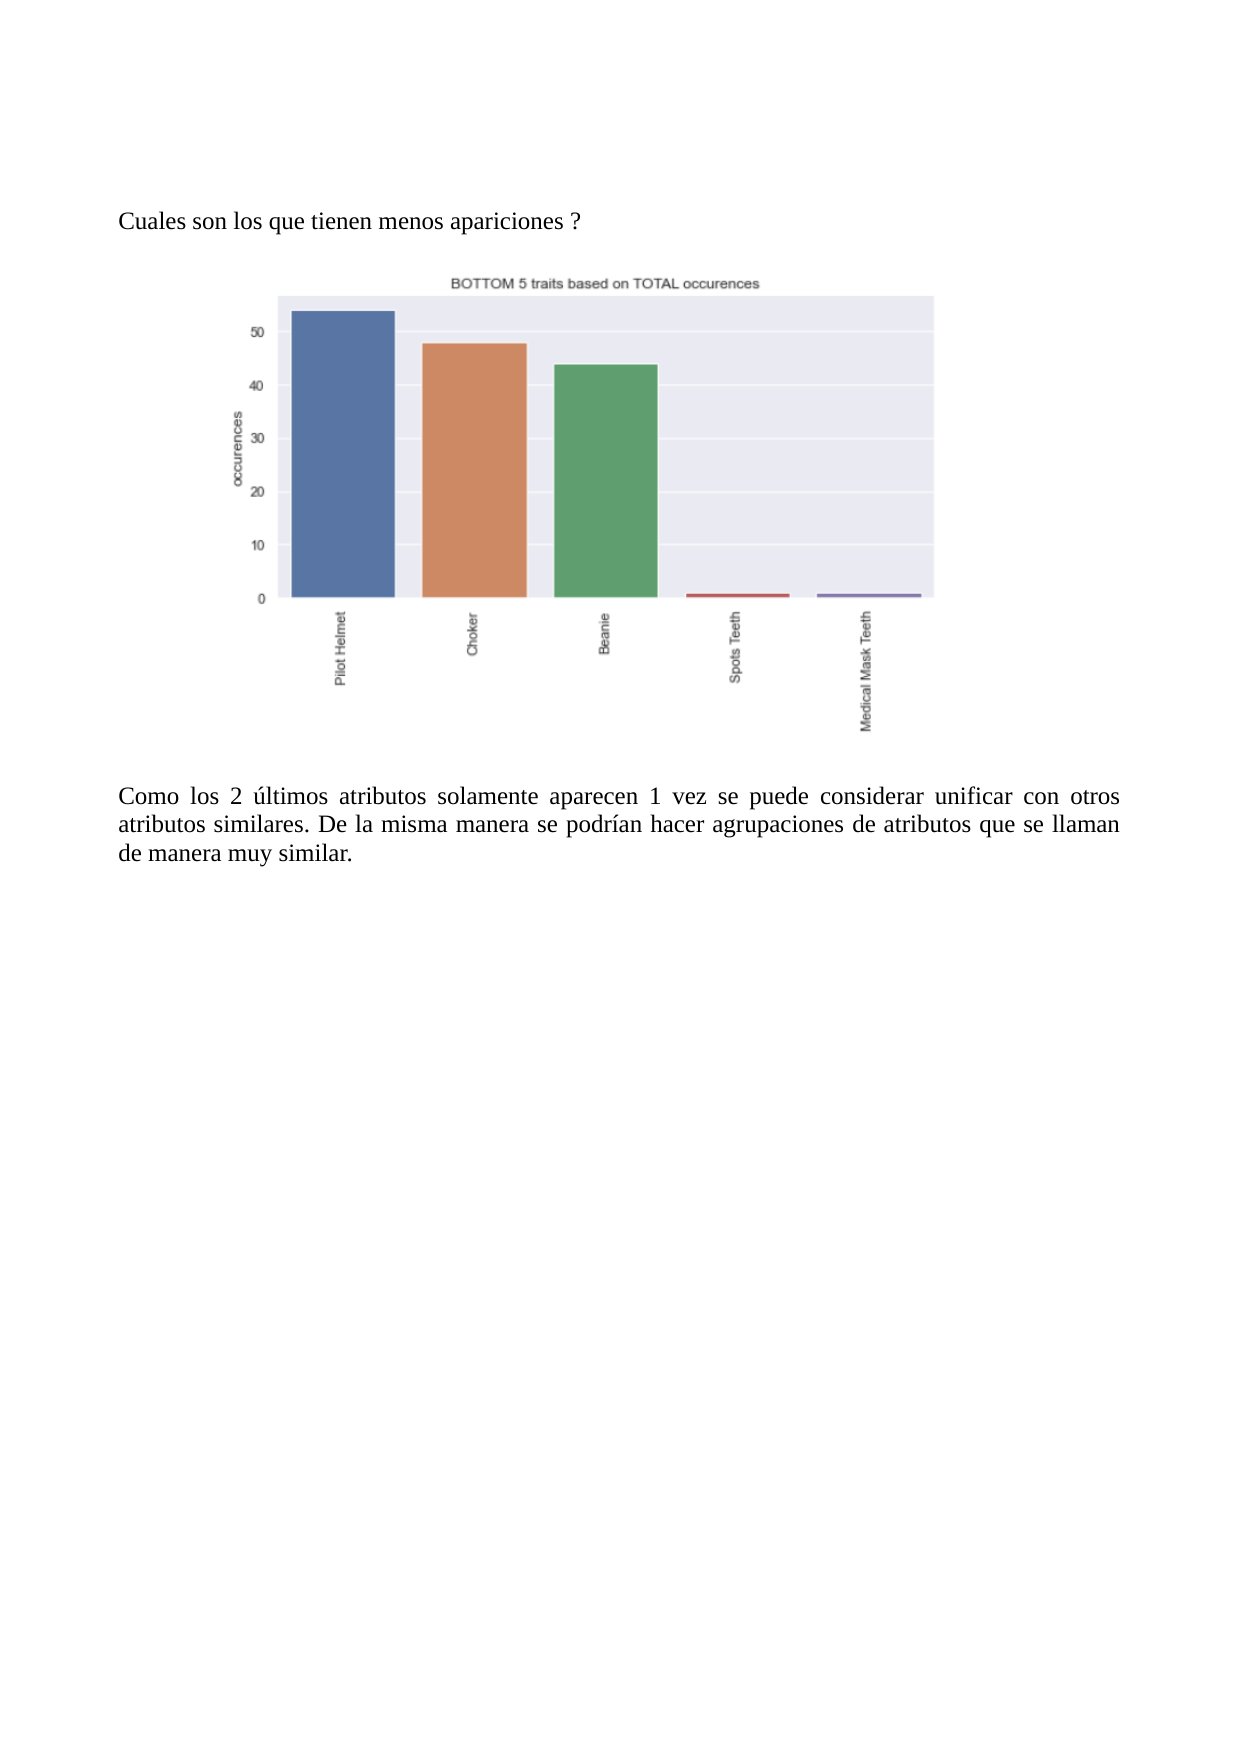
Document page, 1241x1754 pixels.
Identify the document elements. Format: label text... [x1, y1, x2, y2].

picture [222, 271, 953, 733]
text Cuales son los que tienen menos apariciones ? [118, 206, 1122, 234]
text Como los 2 últimos atributos solamente aparecen 1 vez se puede considerar unificar con otros atributos similares. De la misma manera se podrían hacer agrupaciones de atributos que se llaman de manera muy similar. [118, 781, 1122, 867]
